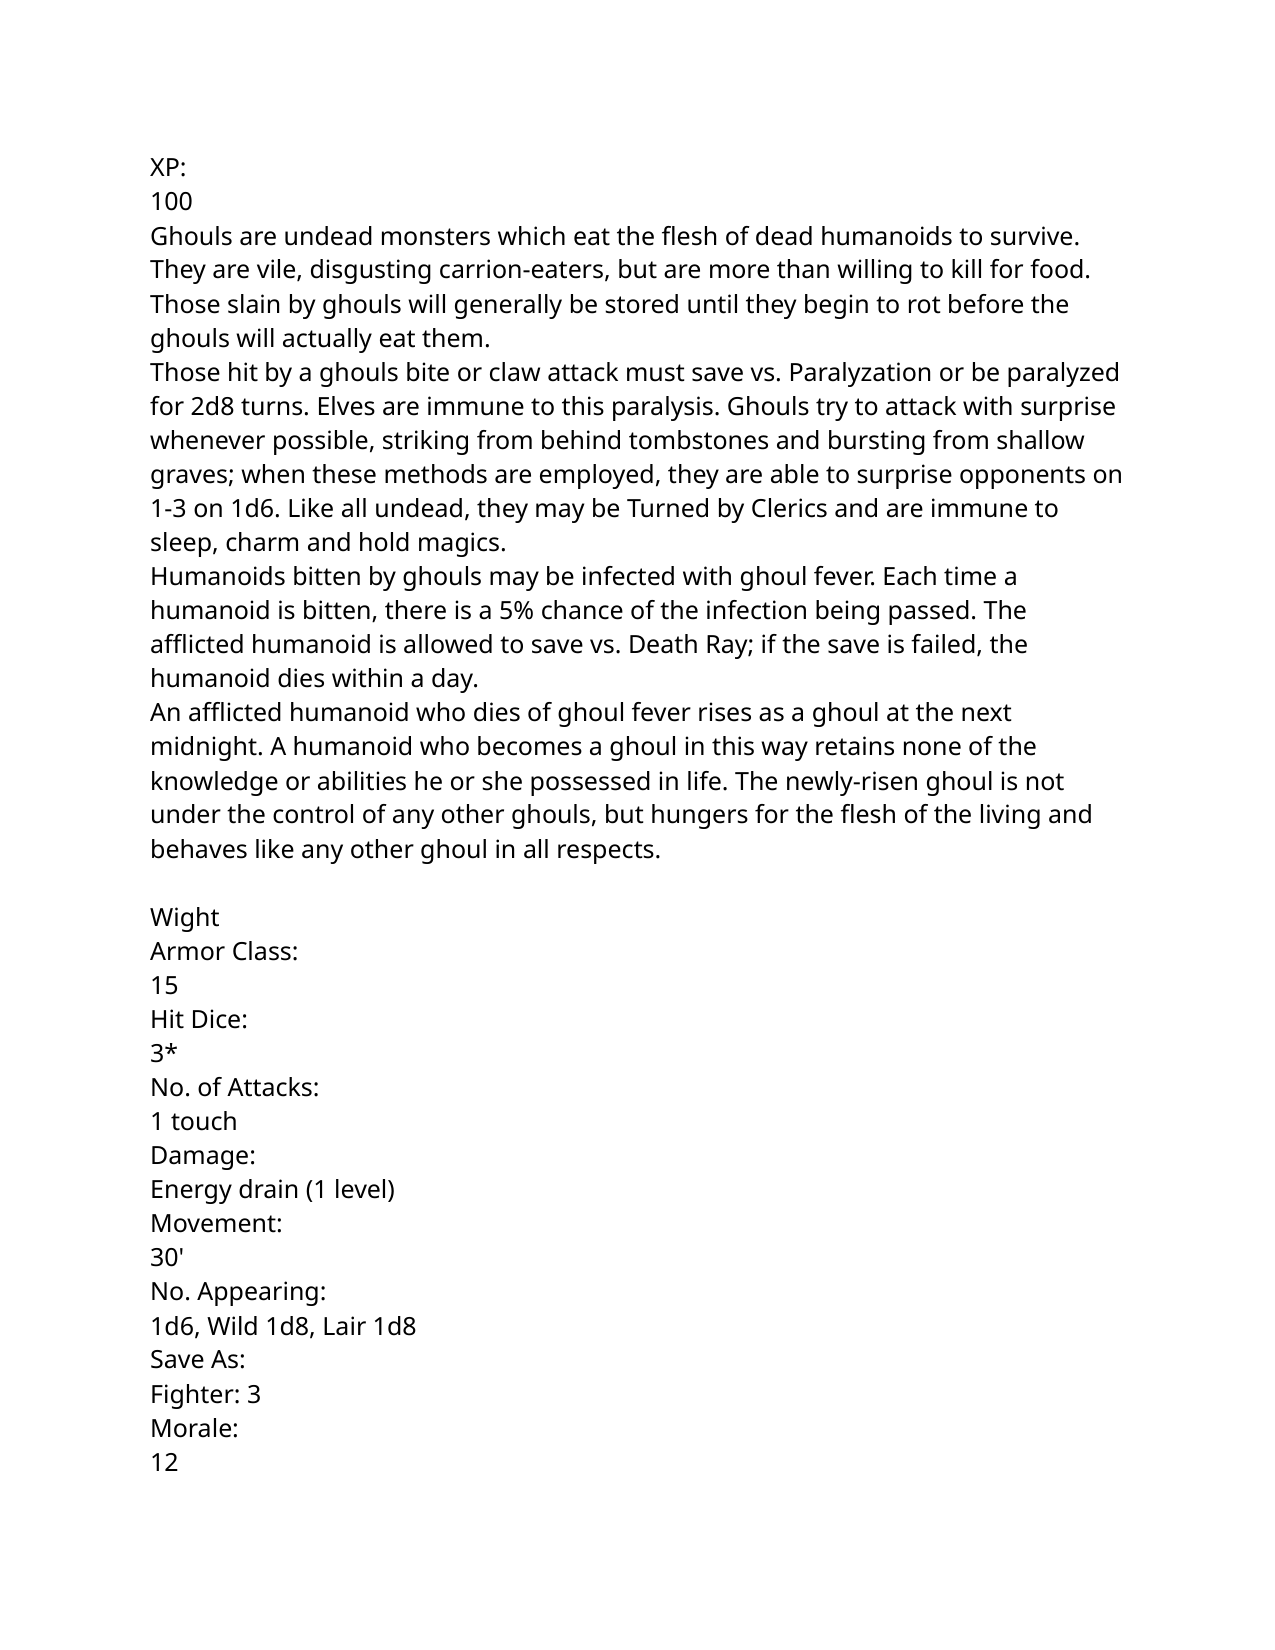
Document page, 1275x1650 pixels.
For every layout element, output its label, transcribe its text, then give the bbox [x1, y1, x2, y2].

text XP: [150, 150, 1125, 184]
text Movement: [150, 1206, 1125, 1240]
text 1d6, Wild 1d8, Lair 1d8 [150, 1308, 1125, 1342]
text No. of Attacks: [150, 1070, 1125, 1104]
text Hit Dice: [150, 1002, 1125, 1036]
text 15 [150, 967, 1125, 1002]
text No. Appearing: [150, 1274, 1125, 1308]
text Morale: [150, 1410, 1125, 1444]
text Armor Class: [150, 933, 1125, 967]
text Save As: [150, 1342, 1125, 1376]
text 100 [150, 184, 1125, 218]
text Damage: [150, 1138, 1125, 1172]
text Energy drain (1 level) [150, 1172, 1125, 1206]
text 30' [150, 1240, 1125, 1274]
text Fighter: 3 [150, 1376, 1125, 1410]
text Those hit by a ghouls bite or claw attack must save vs. Paralyzation or be paralyzed for 2d8 turns. Elves are immune to this paralysis. Ghouls try to attack with surprise whenever possible, striking from behind tombstones and bursting from shallow graves; when these methods are employed, they are able to surprise opponents on 1-3 on 1d6. Like all undead, they may be Turned by Clerics and are immune to sleep, charm and hold magics. [150, 354, 1125, 559]
text Wight [150, 899, 1125, 933]
text Ghouls are undead monsters which eat the flesh of dead humanoids to survive. They are vile, disgusting carrion-eaters, but are more than willing to kill for food. Those slain by ghouls will generally be stored until they begin to rot before the ghouls will actually eat them. [150, 218, 1125, 354]
text 12 [150, 1444, 1125, 1478]
text An afflicted humanoid who dies of ghoul fever rises as a ghoul at the next midnight. A humanoid who becomes a ghoul in this way retains none of the knowledge or abilities he or she possessed in life. The newly-risen ghoul is not under the control of any other ghouls, but hungers for the flesh of the living and behaves like any other ghoul in all respects. [150, 695, 1125, 865]
text 1 touch [150, 1104, 1125, 1138]
text Humanoids bitten by ghouls may be infected with ghoul fever. Each time a humanoid is bitten, there is a 5% chance of the infection being passed. The afflicted humanoid is allowed to save vs. Death Ray; if the save is failed, the humanoid dies within a day. [150, 559, 1125, 695]
text 3* [150, 1036, 1125, 1070]
